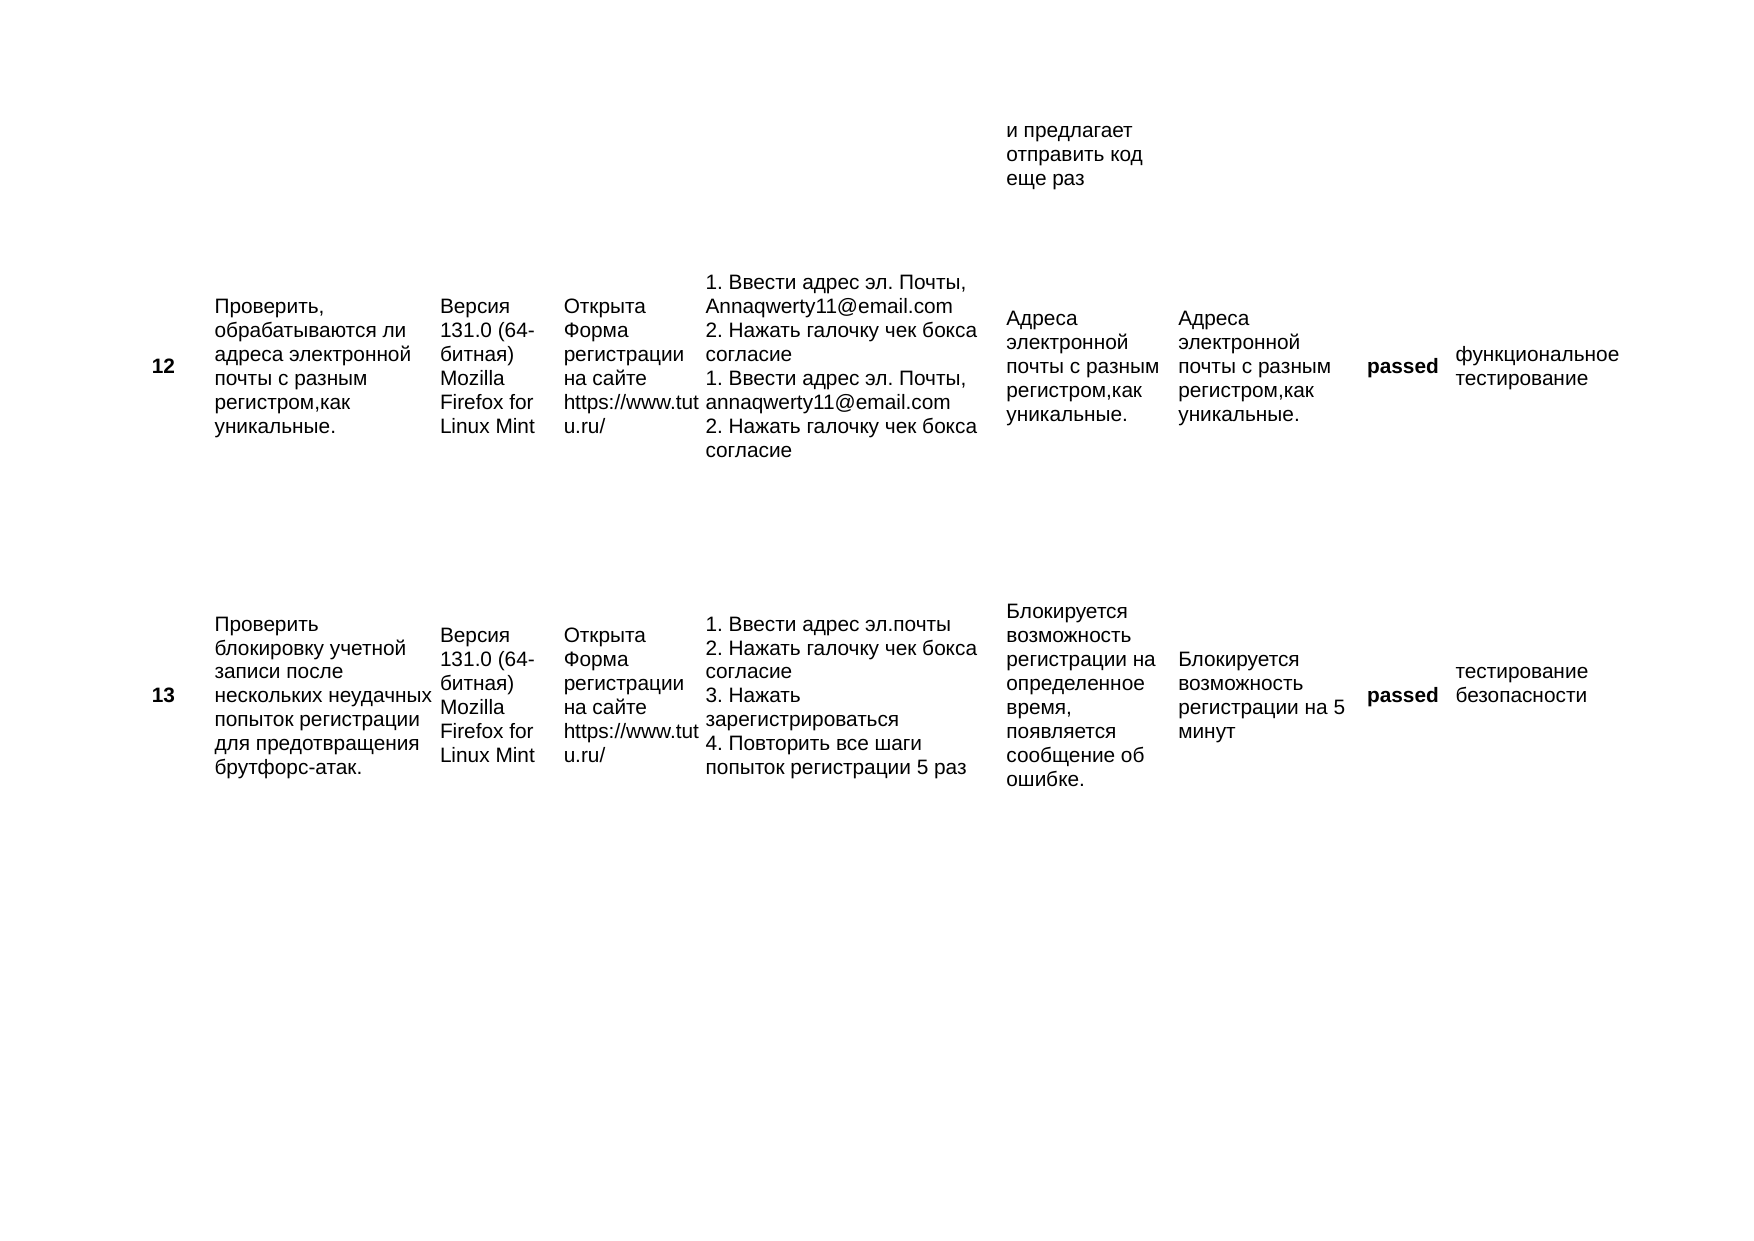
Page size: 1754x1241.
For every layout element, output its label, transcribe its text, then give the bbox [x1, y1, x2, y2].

table_cell [437, 118, 560, 190]
table_cell Версия 131.0 (64-битная) Mozilla Firefox for Linux Mint [437, 541, 560, 849]
table_cell 12 [115, 190, 211, 541]
table_cell Проверить блокировку учетной записи после нескольких неудачных попыток регистрации для предотвращения брутфорс-атак. [211, 541, 437, 849]
table_cell passed [1364, 190, 1452, 541]
table_cell и предлагает отправить код еще раз [1003, 118, 1175, 190]
table_cell 13 [115, 541, 211, 849]
table_cell Открыта Форма регистрации на сайте https://www.tutu.ru/ [560, 190, 702, 541]
table_cell [1364, 118, 1452, 190]
table_cell Версия 131.0 (64-битная) Mozilla Firefox for Linux Mint [437, 190, 560, 541]
table_cell Блокируется возможность регистрации на 5 минут [1175, 541, 1364, 849]
table_cell Блокируется возможность регистрации на определенное время, появляется сообщение об ошибке. [1003, 541, 1175, 849]
table_cell Проверить, обрабатываются ли адреса электронной почты с разным регистром,как уникальные. [211, 190, 437, 541]
table_cell Адреса электронной почты с разным регистром,как уникальные. [1175, 190, 1364, 541]
table_cell Адреса электронной почты с разным регистром,как уникальные. [1003, 190, 1175, 541]
table_cell 1. Ввести адрес эл.почты 2. Нажать галочку чек бокса согласие 3. Нажать зарегистрироваться 4. Повторить все шаги попыток регистрации 5 раз [702, 541, 1003, 849]
table_cell [1452, 118, 1627, 190]
table_cell passed [1364, 541, 1452, 849]
table_cell [211, 118, 437, 190]
table_cell тестирование безопасности [1452, 541, 1627, 849]
table_cell [560, 118, 702, 190]
table_cell [1175, 118, 1364, 190]
table_cell 1. Ввести адрес эл. Почты, Annaqwerty11@email.com 2. Нажать галочку чек бокса согласие 1. Ввести адрес эл. Почты, annaqwerty11@email.com 2. Нажать галочку чек бокса согласие [702, 190, 1003, 541]
table_cell [702, 118, 1003, 190]
table_cell функциональное тестирование [1452, 190, 1627, 541]
table_cell Открыта Форма регистрации на сайте https://www.tutu.ru/ [560, 541, 702, 849]
table_cell [115, 118, 211, 190]
